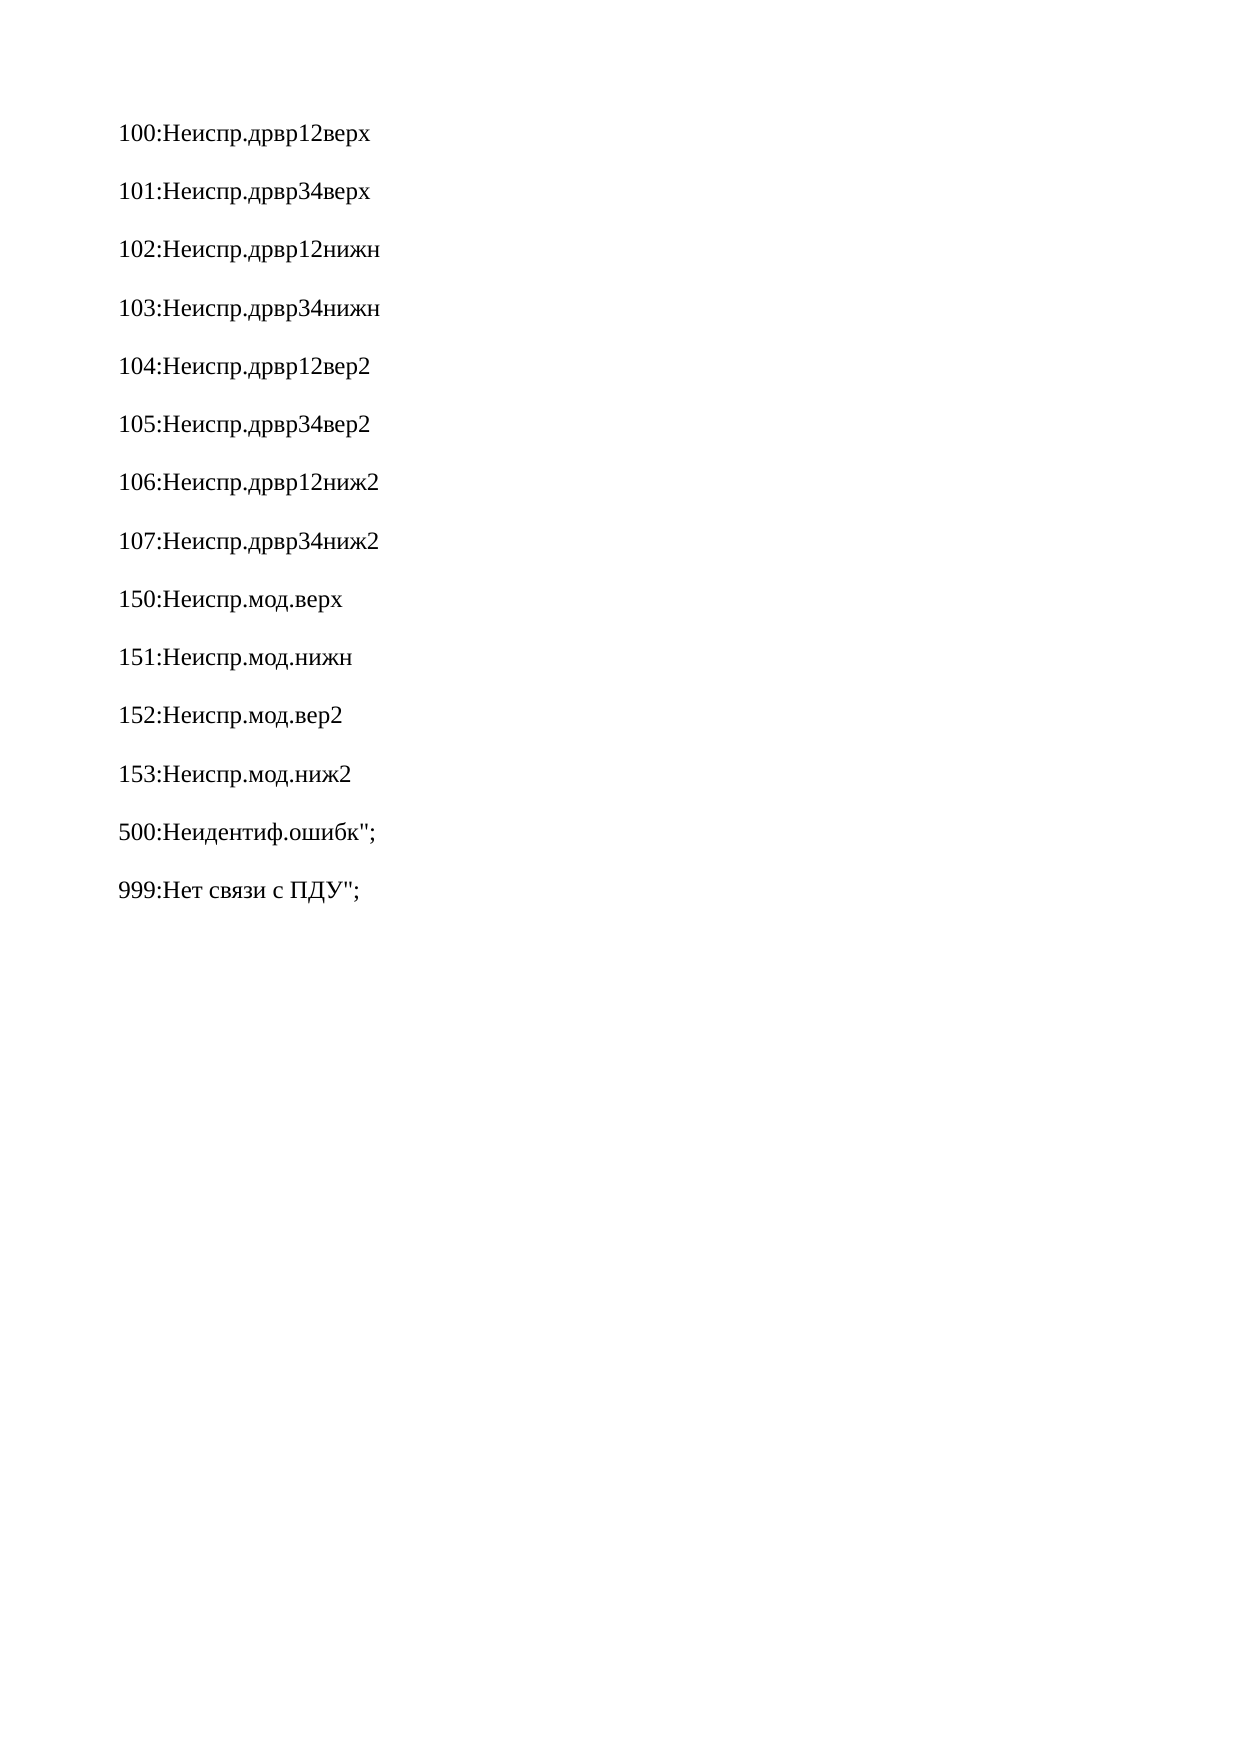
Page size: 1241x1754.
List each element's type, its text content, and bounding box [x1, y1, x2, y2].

text 500:Неидентиф.ошибк"; [118, 817, 1122, 846]
text 102:Неиспр.дрвр12нижн [118, 234, 1122, 263]
text 107:Неиспр.дрвр34ниж2 [118, 526, 1122, 554]
text 100:Неиспр.дрвр12верх [118, 118, 1122, 147]
text 152:Неиспр.мод.вер2 [118, 700, 1122, 729]
text 104:Неиспр.дрвр12вер2 [118, 351, 1122, 380]
text 106:Неиспр.дрвр12ниж2 [118, 467, 1122, 496]
text 999:Нет связи с ПДУ"; [118, 875, 1122, 904]
text 103:Неиспр.дрвр34нижн [118, 293, 1122, 322]
text 105:Неиспр.дрвр34вер2 [118, 409, 1122, 438]
text 151:Неиспр.мод.нижн [118, 642, 1122, 671]
text 101:Неиспр.дрвр34верх [118, 176, 1122, 205]
text 150:Неиспр.мод.верх [118, 584, 1122, 613]
text 153:Неиспр.мод.ниж2 [118, 759, 1122, 787]
